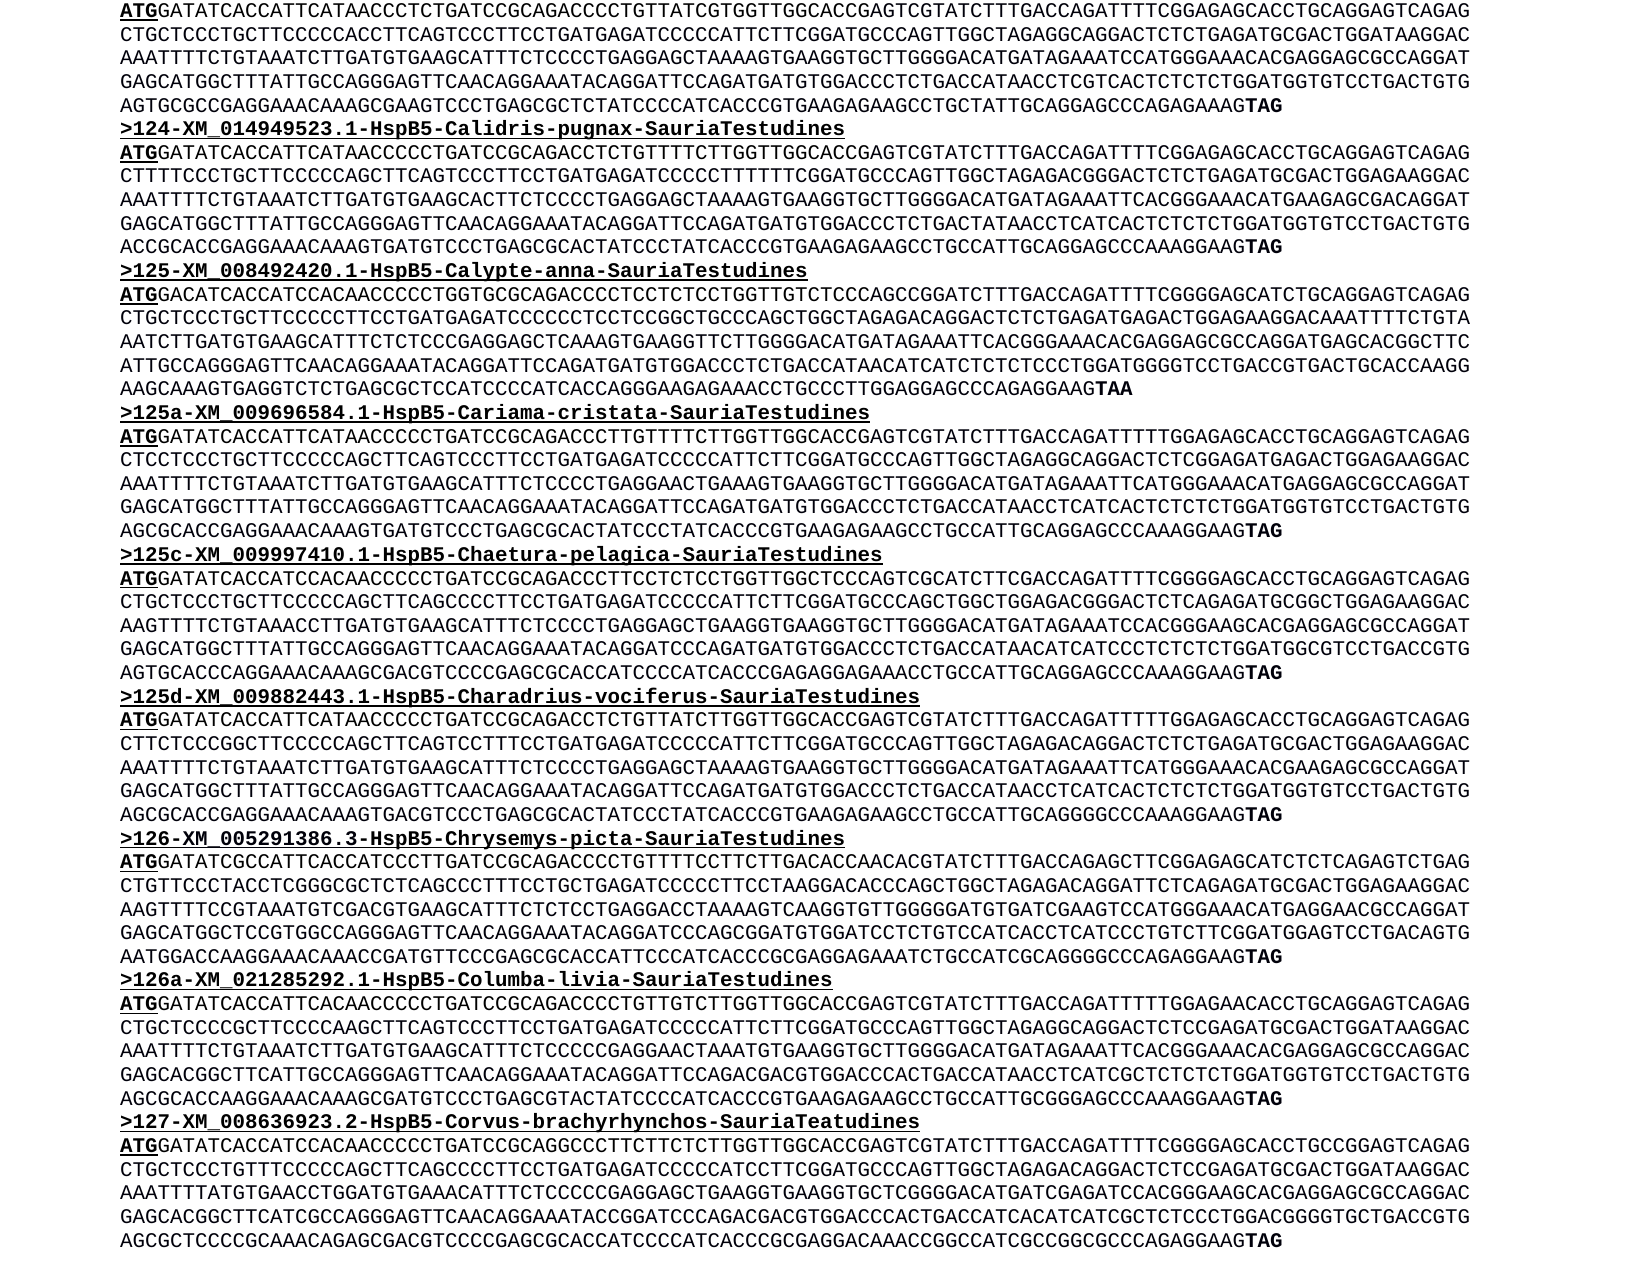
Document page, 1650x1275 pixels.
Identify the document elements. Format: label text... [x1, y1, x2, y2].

text ATGGACATCACCATCCACAACCCCCTGGTGCGCAGACCCCTCCTCTCCTGGTTGTCTCCCAGCCGGATCTTTGACCAGATTTTCGGGGAGCATCTGCAGGAGTCAGAGCTGCTCCCTGCTTCCCCCTTCCTGATGAGATCCCCCCTCCTCCGGCTGCCCAGCTGGCTAGAGACAGGACTCTCTGAGATGAGACTGGAGAAGGACAAATTTTCTGTAAATCTTGATGTGAAGCATTTCTCTCCCGAGGAGCTCAAAGTGAAGGTTCTTGGGGACATGATAGAAATTCACGGGAAACACGAGGAGCGCCAGGATGAGCACGGCTTCATTGCCAGGGAGTTCAACAGGAAATACAGGATTCCAGATGATGTGGACCCTCTGACCATAACATCATCTCTCTCCCTGGATGGGGTCCTGACCGTGACTGCACCAAGGAAGCAAAGTGAGGTCTCTGAGCGCTCCATCCCCATCACCAGGGAAGAGAAACCTGCCCTTGGAGGAGCCCAGAGGAAGTAA [120, 284, 1470, 402]
text ATGGATATCACCATTCATAACCCCCTGATCCGCAGACCTCTGTTATCTTGGTTGGCACCGAGTCGTATCTTTGACCAGATTTTTGGAGAGCACCTGCAGGAGTCAGAGCTTCTCCCGGCTTCCCCCAGCTTCAGTCCTTTCCTGATGAGATCCCCCATTCTTCGGATGCCCAGTTGGCTAGAGACAGGACTCTCTGAGATGCGACTGGAGAAGGACAAATTTTCTGTAAATCTTGATGTGAAGCATTTCTCCCCTGAGGAGCTAAAAGTGAAGGTGCTTGGGGACATGATAGAAATTCATGGGAAACACGAAGAGCGCCAGGATGAGCATGGCTTTATTGCCAGGGAGTTCAACAGGAAATACAGGATTCCAGATGATGTGGACCCTCTGACCATAACCTCATCACTCTCTCTGGATGGTGTCCTGACTGTGAGCGCACCGAGGAAACAAAGTGACGTCCCTGAGCGCACTATCCCTATCACCCGTGAAGAGAAGCCTGCCATTGCAGGGGCCCAAAGGAAGTAG [120, 709, 1470, 828]
text ATGGATATCACCATTCATAACCCCCTGATCCGCAGACCCTTGTTTTCTTGGTTGGCACCGAGTCGTATCTTTGACCAGATTTTTGGAGAGCACCTGCAGGAGTCAGAGCTCCTCCCTGCTTCCCCCAGCTTCAGTCCCTTCCTGATGAGATCCCCCATTCTTCGGATGCCCAGTTGGCTAGAGGCAGGACTCTCGGAGATGAGACTGGAGAAGGACAAATTTTCTGTAAATCTTGATGTGAAGCATTTCTCCCCTGAGGAACTGAAAGTGAAGGTGCTTGGGGACATGATAGAAATTCATGGGAAACATGAGGAGCGCCAGGATGAGCATGGCTTTATTGCCAGGGAGTTCAACAGGAAATACAGGATTCCAGATGATGTGGACCCTCTGACCATAACCTCATCACTCTCTCTGGATGGTGTCCTGACTGTGAGCGCACCGAGGAAACAAAGTGATGTCCCTGAGCGCACTATCCCTATCACCCGTGAAGAGAAGCCTGCCATTGCAGGAGCCCAAAGGAAGTAG [120, 426, 1470, 544]
text >127-XM_008636923.2-HspB5-Corvus-brachyrhynchos-SauriaTeatudines [120, 1111, 1346, 1135]
text ATGGATATCACCATCCACAACCCCCTGATCCGCAGGCCCTTCTTCTCTTGGTTGGCACCGAGTCGTATCTTTGACCAGATTTTCGGGGAGCACCTGCCGGAGTCAGAGCTGCTCCCTGTTTCCCCCAGCTTCAGCCCCTTCCTGATGAGATCCCCCATCCTTCGGATGCCCAGTTGGCTAGAGACAGGACTCTCCGAGATGCGACTGGATAAGGACAAATTTTATGTGAACCTGGATGTGAAACATTTCTCCCCCGAGGAGCTGAAGGTGAAGGTGCTCGGGGACATGATCGAGATCCACGGGAAGCACGAGGAGCGCCAGGACGAGCACGGCTTCATCGCCAGGGAGTTCAACAGGAAATACCGGATCCCAGACGACGTGGACCCACTGACCATCACATCATCGCTCTCCCTGGACGGGGTGCTGACCGTGAGCGCTCCCCGCAAACAGAGCGACGTCCCCGAGCGCACCATCCCCATCACCCGCGAGGACAAACCGGCCATCGCCGGCGCCCAGAGGAAGTAG [120, 1135, 1470, 1253]
text >126a-XM_021285292.1-HspB5-Columba-livia-SauriaTestudines [120, 969, 1346, 993]
text >124-XM_014949523.1-HspB5-Calidris-pugnax-SauriaTestudines [120, 118, 1346, 142]
text ATGGATATCACCATTCATAACCCTCTGATCCGCAGACCCCTGTTATCGTGGTTGGCACCGAGTCGTATCTTTGACCAGATTTTCGGAGAGCACCTGCAGGAGTCAGAGCTGCTCCCTGCTTCCCCCACCTTCAGTCCCTTCCTGATGAGATCCCCCATTCTTCGGATGCCCAGTTGGCTAGAGGCAGGACTCTCTGAGATGCGACTGGATAAGGACAAATTTTCTGTAAATCTTGATGTGAAGCATTTCTCCCCTGAGGAGCTAAAAGTGAAGGTGCTTGGGGACATGATAGAAATCCATGGGAAACACGAGGAGCGCCAGGATGAGCATGGCTTTATTGCCAGGGAGTTCAACAGGAAATACAGGATTCCAGATGATGTGGACCCTCTGACCATAACCTCGTCACTCTCTCTGGATGGTGTCCTGACTGTGAGTGCGCCGAGGAAACAAAGCGAAGTCCCTGAGCGCTCTATCCCCATCACCCGTGAAGAGAAGCCTGCTATTGCAGGAGCCCAGAGAAAGTAG [120, 0, 1470, 118]
text ATGGATATCGCCATTCACCATCCCTTGATCCGCAGACCCCTGTTTTCCTTCTTGACACCAACACGTATCTTTGACCAGAGCTTCGGAGAGCATCTCTCAGAGTCTGAGCTGTTCCCTACCTCGGGCGCTCTCAGCCCTTTCCTGCTGAGATCCCCCTTCCTAAGGACACCCAGCTGGCTAGAGACAGGATTCTCAGAGATGCGACTGGAGAAGGACAAGTTTTCCGTAAATGTCGACGTGAAGCATTTCTCTCCTGAGGACCTAAAAGTCAAGGTGTTGGGGGATGTGATCGAAGTCCATGGGAAACATGAGGAACGCCAGGATGAGCATGGCTCCGTGGCCAGGGAGTTCAACAGGAAATACAGGATCCCAGCGGATGTGGATCCTCTGTCCATCACCTCATCCCTGTCTTCGGATGGAGTCCTGACAGTGAATGGACCAAGGAAACAAACCGATGTTCCCGAGCGCACCATTCCCATCACCCGCGAGGAGAAATCTGCCATCGCAGGGGCCCAGAGGAAGTAG [120, 851, 1470, 969]
text ATGGATATCACCATCCACAACCCCCTGATCCGCAGACCCTTCCTCTCCTGGTTGGCTCCCAGTCGCATCTTCGACCAGATTTTCGGGGAGCACCTGCAGGAGTCAGAGCTGCTCCCTGCTTCCCCCAGCTTCAGCCCCTTCCTGATGAGATCCCCCATTCTTCGGATGCCCAGCTGGCTGGAGACGGGACTCTCAGAGATGCGGCTGGAGAAGGACAAGTTTTCTGTAAACCTTGATGTGAAGCATTTCTCCCCTGAGGAGCTGAAGGTGAAGGTGCTTGGGGACATGATAGAAATCCACGGGAAGCACGAGGAGCGCCAGGATGAGCATGGCTTTATTGCCAGGGAGTTCAACAGGAAATACAGGATCCCAGATGATGTGGACCCTCTGACCATAACATCATCCCTCTCTCTGGATGGCGTCCTGACCGTGAGTGCACCCAGGAAACAAAGCGACGTCCCCGAGCGCACCATCCCCATCACCCGAGAGGAGAAACCTGCCATTGCAGGAGCCCAAAGGAAGTAG [120, 567, 1470, 686]
text ATGGATATCACCATTCACAACCCCCTGATCCGCAGACCCCTGTTGTCTTGGTTGGCACCGAGTCGTATCTTTGACCAGATTTTTGGAGAACACCTGCAGGAGTCAGAGCTGCTCCCCGCTTCCCCAAGCTTCAGTCCCTTCCTGATGAGATCCCCCATTCTTCGGATGCCCAGTTGGCTAGAGGCAGGACTCTCCGAGATGCGACTGGATAAGGACAAATTTTCTGTAAATCTTGATGTGAAGCATTTCTCCCCCGAGGAACTAAATGTGAAGGTGCTTGGGGACATGATAGAAATTCACGGGAAACACGAGGAGCGCCAGGACGAGCACGGCTTCATTGCCAGGGAGTTCAACAGGAAATACAGGATTCCAGACGACGTGGACCCACTGACCATAACCTCATCGCTCTCTCTGGATGGTGTCCTGACTGTGAGCGCACCAAGGAAACAAAGCGATGTCCCTGAGCGTACTATCCCCATCACCCGTGAAGAGAAGCCTGCCATTGCGGGAGCCCAAAGGAAGTAG [120, 993, 1470, 1111]
text >125d-XM_009882443.1-HspB5-Charadrius-vociferus-SauriaTestudines [120, 686, 1346, 709]
text >125a-XM_009696584.1-HspB5-Cariama-cristata-SauriaTestudines [120, 402, 1346, 426]
text ATGGATATCACCATTCATAACCCCCTGATCCGCAGACCTCTGTTTTCTTGGTTGGCACCGAGTCGTATCTTTGACCAGATTTTCGGAGAGCACCTGCAGGAGTCAGAGCTTTTCCCTGCTTCCCCCAGCTTCAGTCCCTTCCTGATGAGATCCCCCTTTTTTCGGATGCCCAGTTGGCTAGAGACGGGACTCTCTGAGATGCGACTGGAGAAGGACAAATTTTCTGTAAATCTTGATGTGAAGCACTTCTCCCCTGAGGAGCTAAAAGTGAAGGTGCTTGGGGACATGATAGAAATTCACGGGAAACATGAAGAGCGACAGGATGAGCATGGCTTTATTGCCAGGGAGTTCAACAGGAAATACAGGATTCCAGATGATGTGGACCCTCTGACTATAACCTCATCACTCTCTCTGGATGGTGTCCTGACTGTGACCGCACCGAGGAAACAAAGTGATGTCCCTGAGCGCACTATCCCTATCACCCGTGAAGAGAAGCCTGCCATTGCAGGAGCCCAAAGGAAGTAG [120, 142, 1470, 260]
text >125c-XM_009997410.1-HspB5-Chaetura-pelagica-SauriaTestudines [120, 544, 1346, 567]
text >126-XM_005291386.3-HspB5-Chrysemys-picta-SauriaTestudines [120, 828, 1346, 851]
text >125-XM_008492420.1-HspB5-Calypte-anna-SauriaTestudines [120, 260, 1346, 284]
